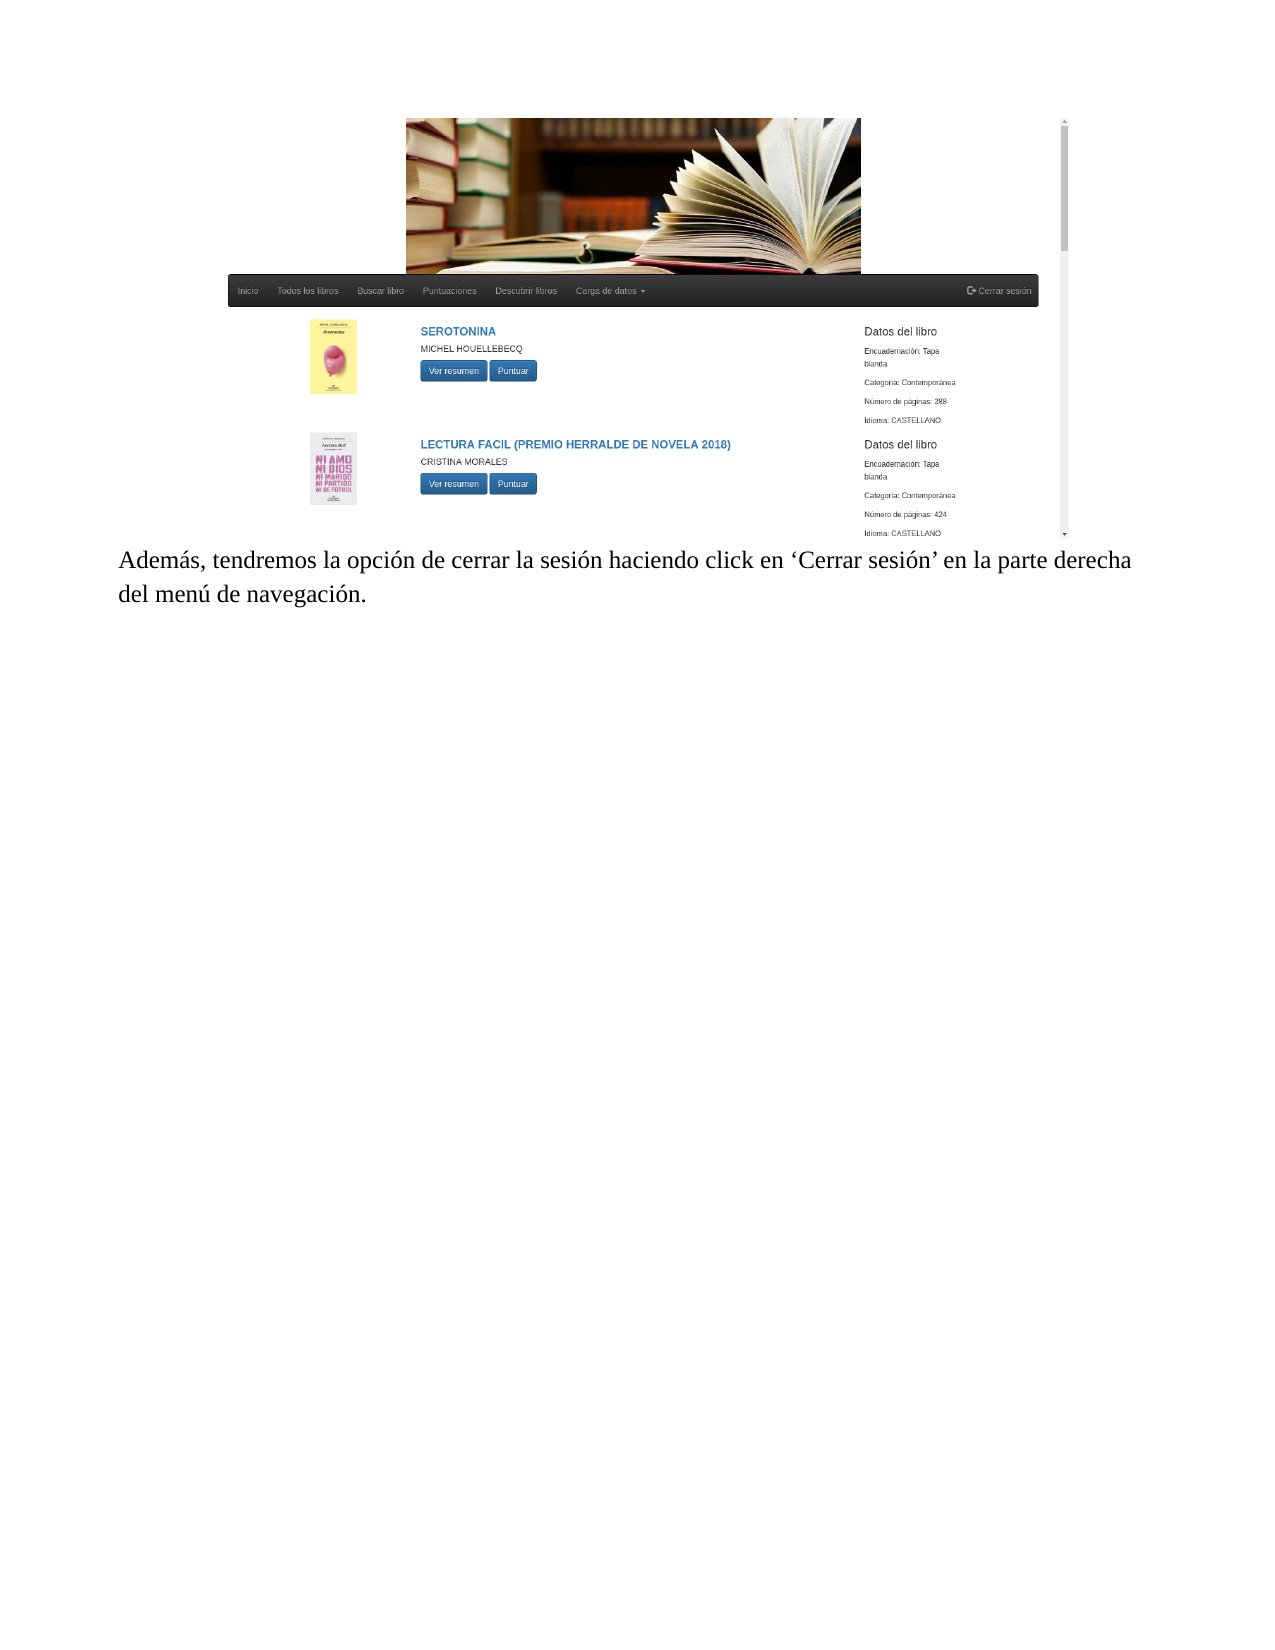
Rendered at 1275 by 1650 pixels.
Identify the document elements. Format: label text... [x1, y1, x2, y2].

picture [206, 118, 1069, 539]
text Además, tendremos la opción de cerrar la sesión haciendo click en ‘Cerrar sesión’ en la parte derecha del menú de navegación. [118, 118, 1157, 608]
